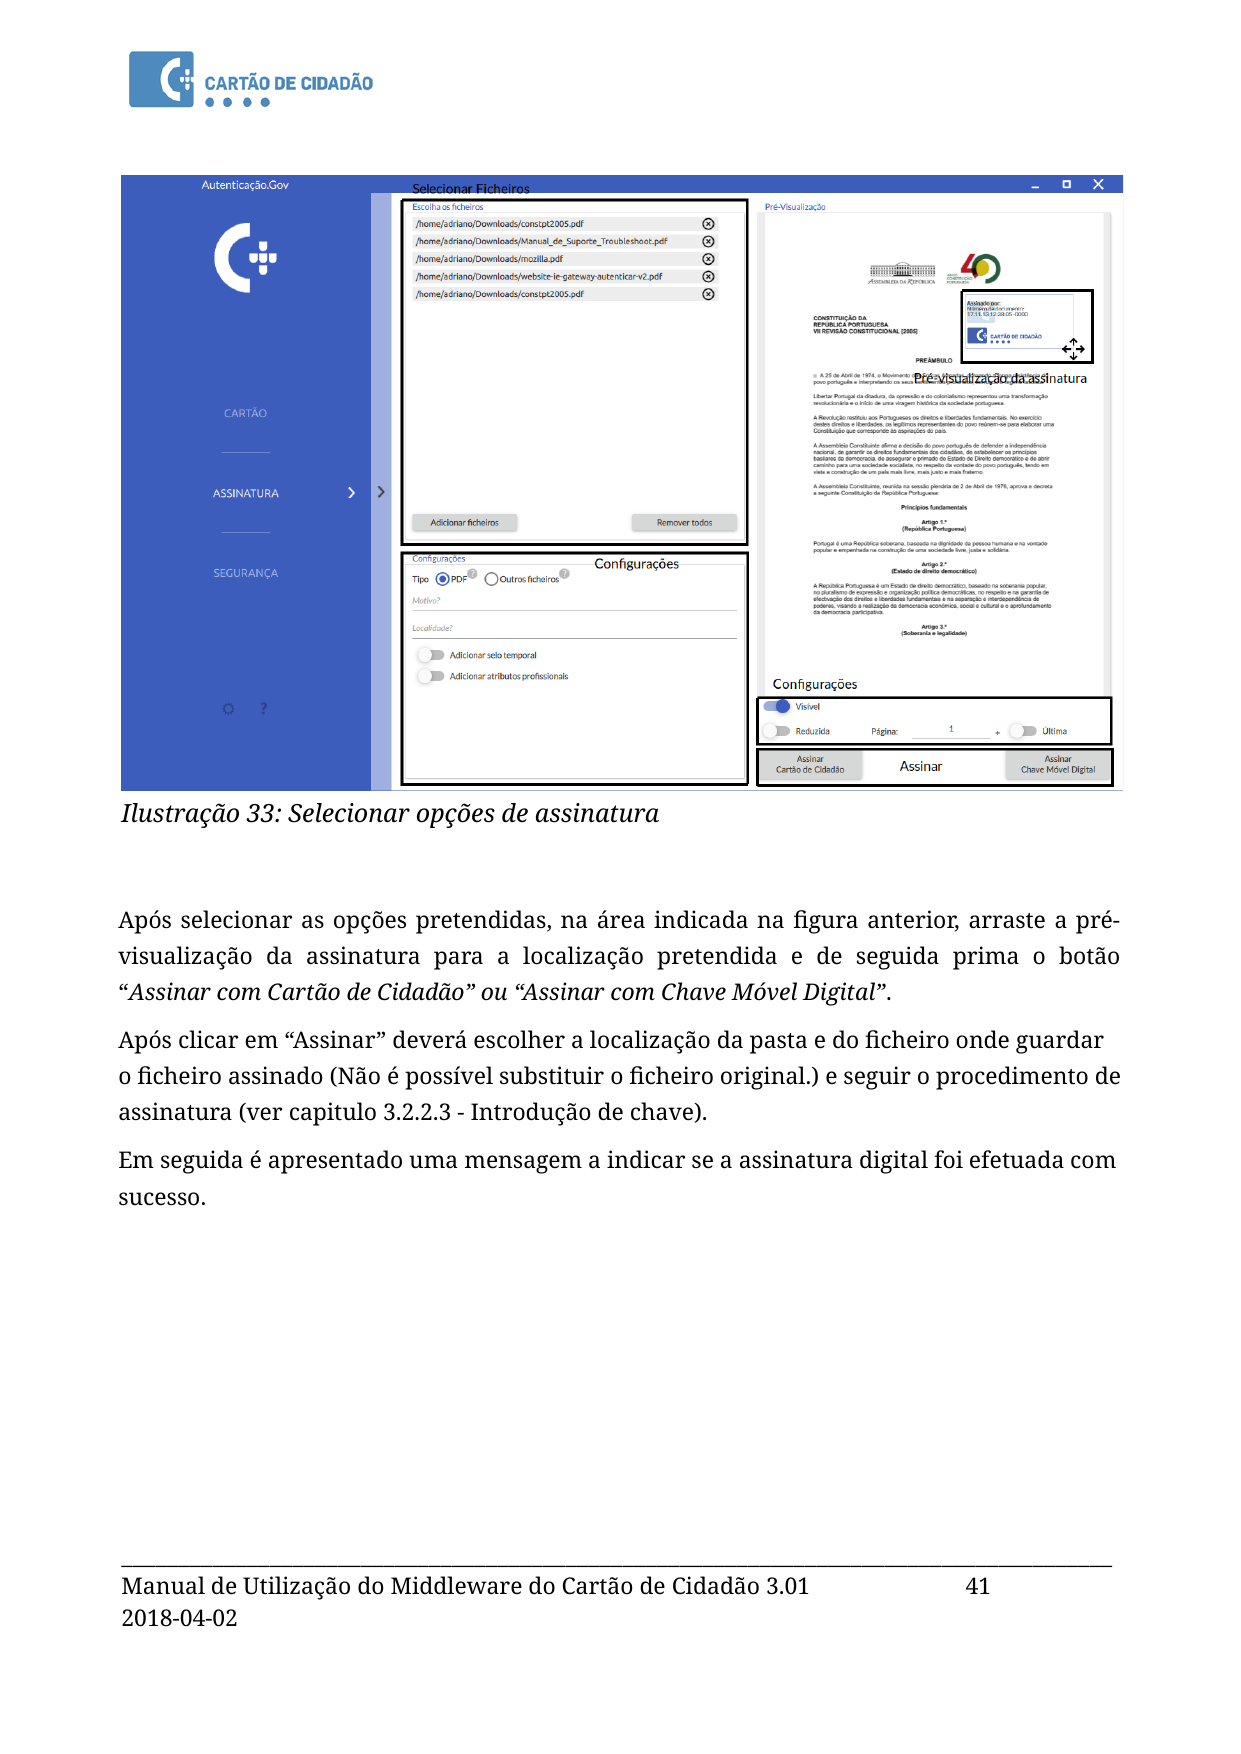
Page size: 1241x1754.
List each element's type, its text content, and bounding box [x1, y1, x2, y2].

list Após selecionar as opções pretendidas, na área indicada na figura anterior, arraste a pré-visualização da assinatura para a localização pretendida e de seguida prima o botão “Assinar com Cartão de Cidadão” ou “Assinar com Chave Móvel Digital”. [118, 904, 1122, 1007]
picture [121, 175, 1124, 791]
picture [127, 45, 420, 115]
list Em seguida é apresentado uma mensagem a indicar se a assinatura digital foi efetuada com sucesso. [41, 1144, 1122, 1212]
list Após clicar em “Assinar” deverá escolher a localização da pasta e do ficheiro onde guardar o ficheiro assinado (Não é possível substituir o ficheiro original.) e seguir o procedimento de assinatura (ver capitulo 3.2.2.3 - Introdução de chave). [41, 1024, 1122, 1127]
text Ilustração 33: Selecionar opções de assinatura [121, 791, 1119, 830]
